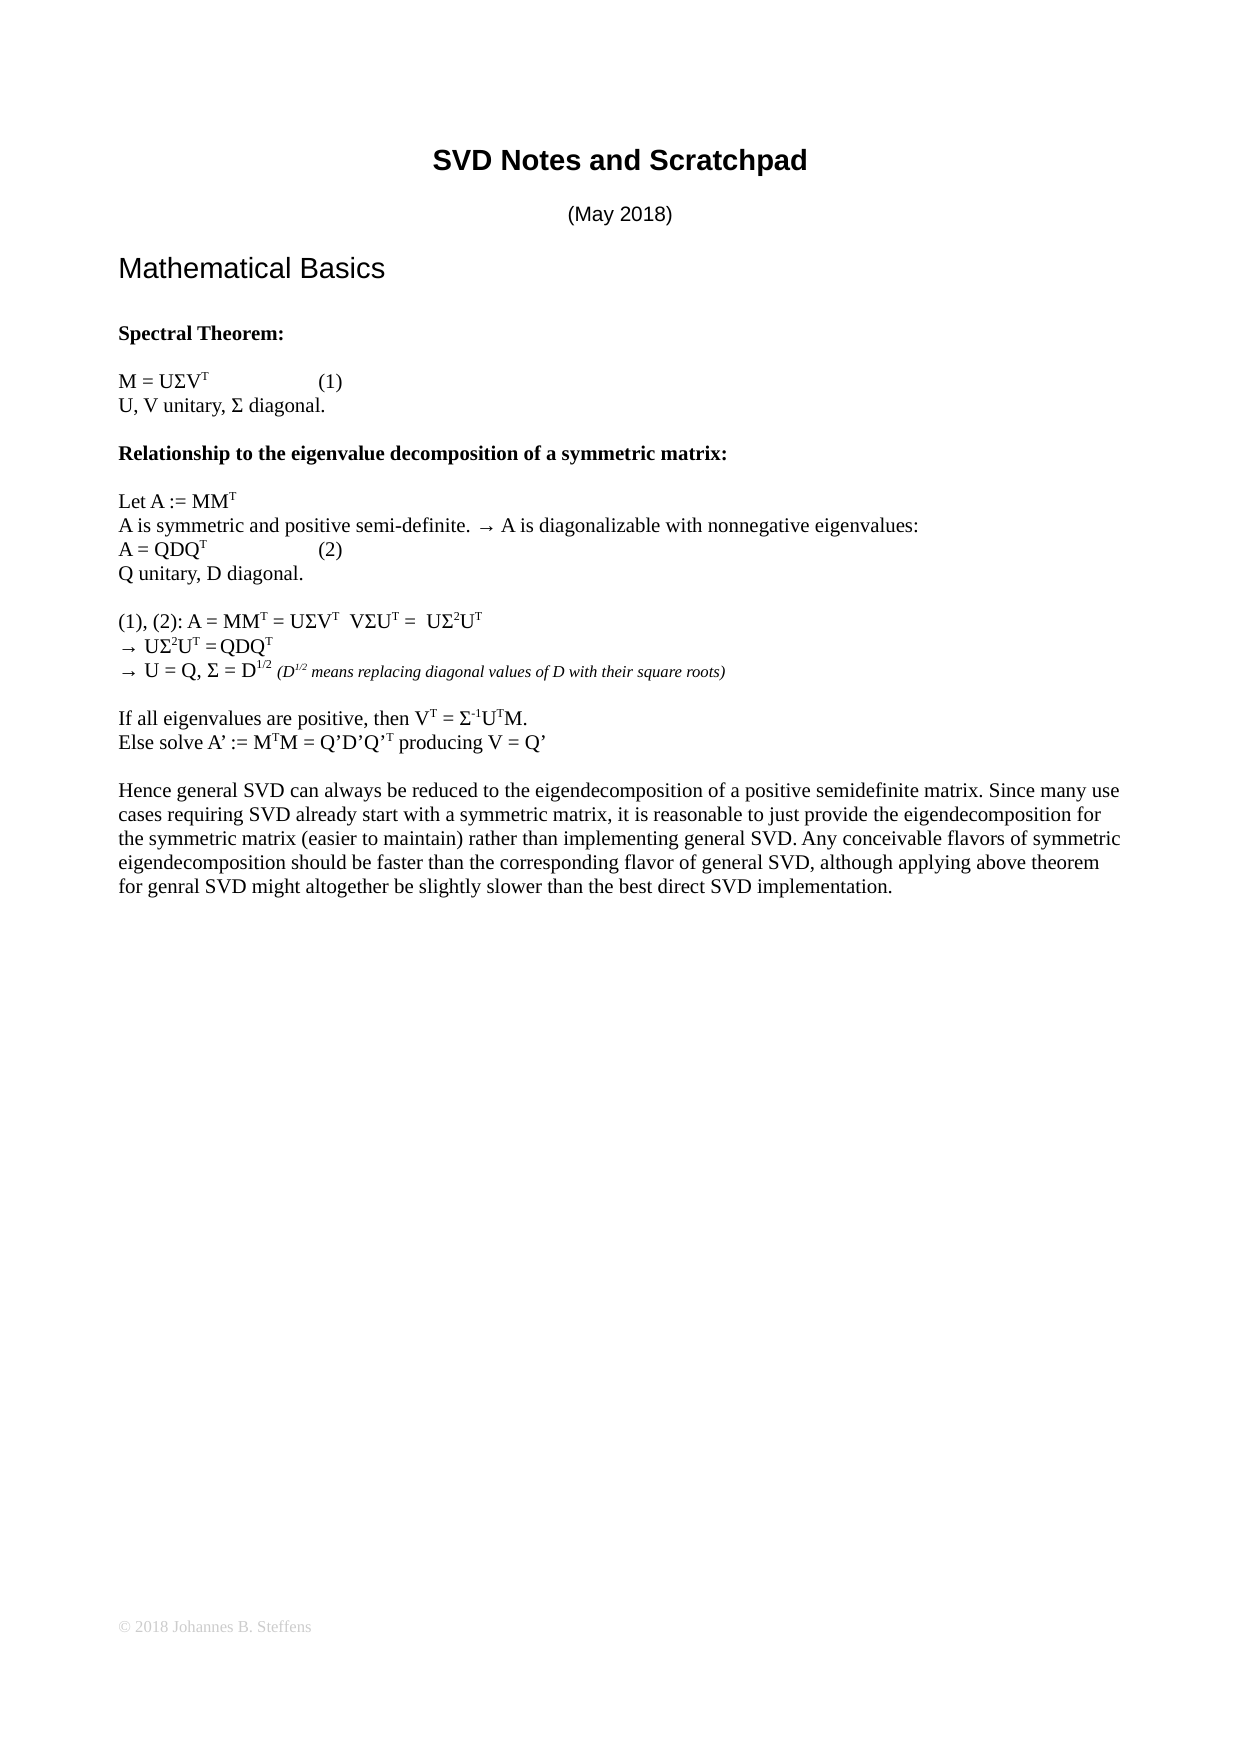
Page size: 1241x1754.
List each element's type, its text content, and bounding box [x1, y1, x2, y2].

text Hence general SVD can always be reduced to the eigendecomposition of a positive semidefinite matrix. Since many use cases requiring SVD already start with a symmetric matrix, it is reasonable to just provide the eigendecomposition for the symmetric matrix (easier to maintain) rather than implementing general SVD. Any conceivable flavors of symmetric eigendecomposition should be faster than the corresponding flavor of general SVD, although applying above theorem for genral SVD might altogether be slightly slower than the best direct SVD implementation. [118, 778, 1122, 898]
title Mathematical Basics [118, 251, 1122, 284]
title SVD Notes and Scratchpad [118, 143, 1122, 177]
title (May 2018) [118, 202, 1122, 226]
text A is symmetric and positive semi-definite. → A is diagonalizable with nonnegative eigenvalues: [118, 513, 1122, 537]
text → UΣ2UT = QDQT [118, 633, 1122, 658]
text Relationship to the eigenvalue decomposition of a symmetric matrix: [118, 441, 1122, 465]
text U, V unitary, Σ diagonal. [118, 393, 1122, 417]
text (1), (2): A = MMT = UΣVT VΣUT = UΣ2UT [118, 609, 1122, 633]
text Else solve A’ := MTM = Q’D’Q’T producing V = Q’ [118, 730, 1122, 754]
text Let A := MMT [118, 489, 1122, 513]
text Spectral Theorem: [118, 321, 1122, 345]
text Q unitary, D diagonal. [118, 561, 1122, 585]
text → U = Q, Σ = D1/2 (D1/2 means replacing diagonal values of D with their square roots) [118, 658, 1122, 682]
text A = QDQT (2) [118, 537, 1122, 561]
text If all eigenvalues are positive, then VT = Σ-1UTM. [118, 706, 1122, 730]
text M = UΣVT (1) [118, 369, 1122, 393]
